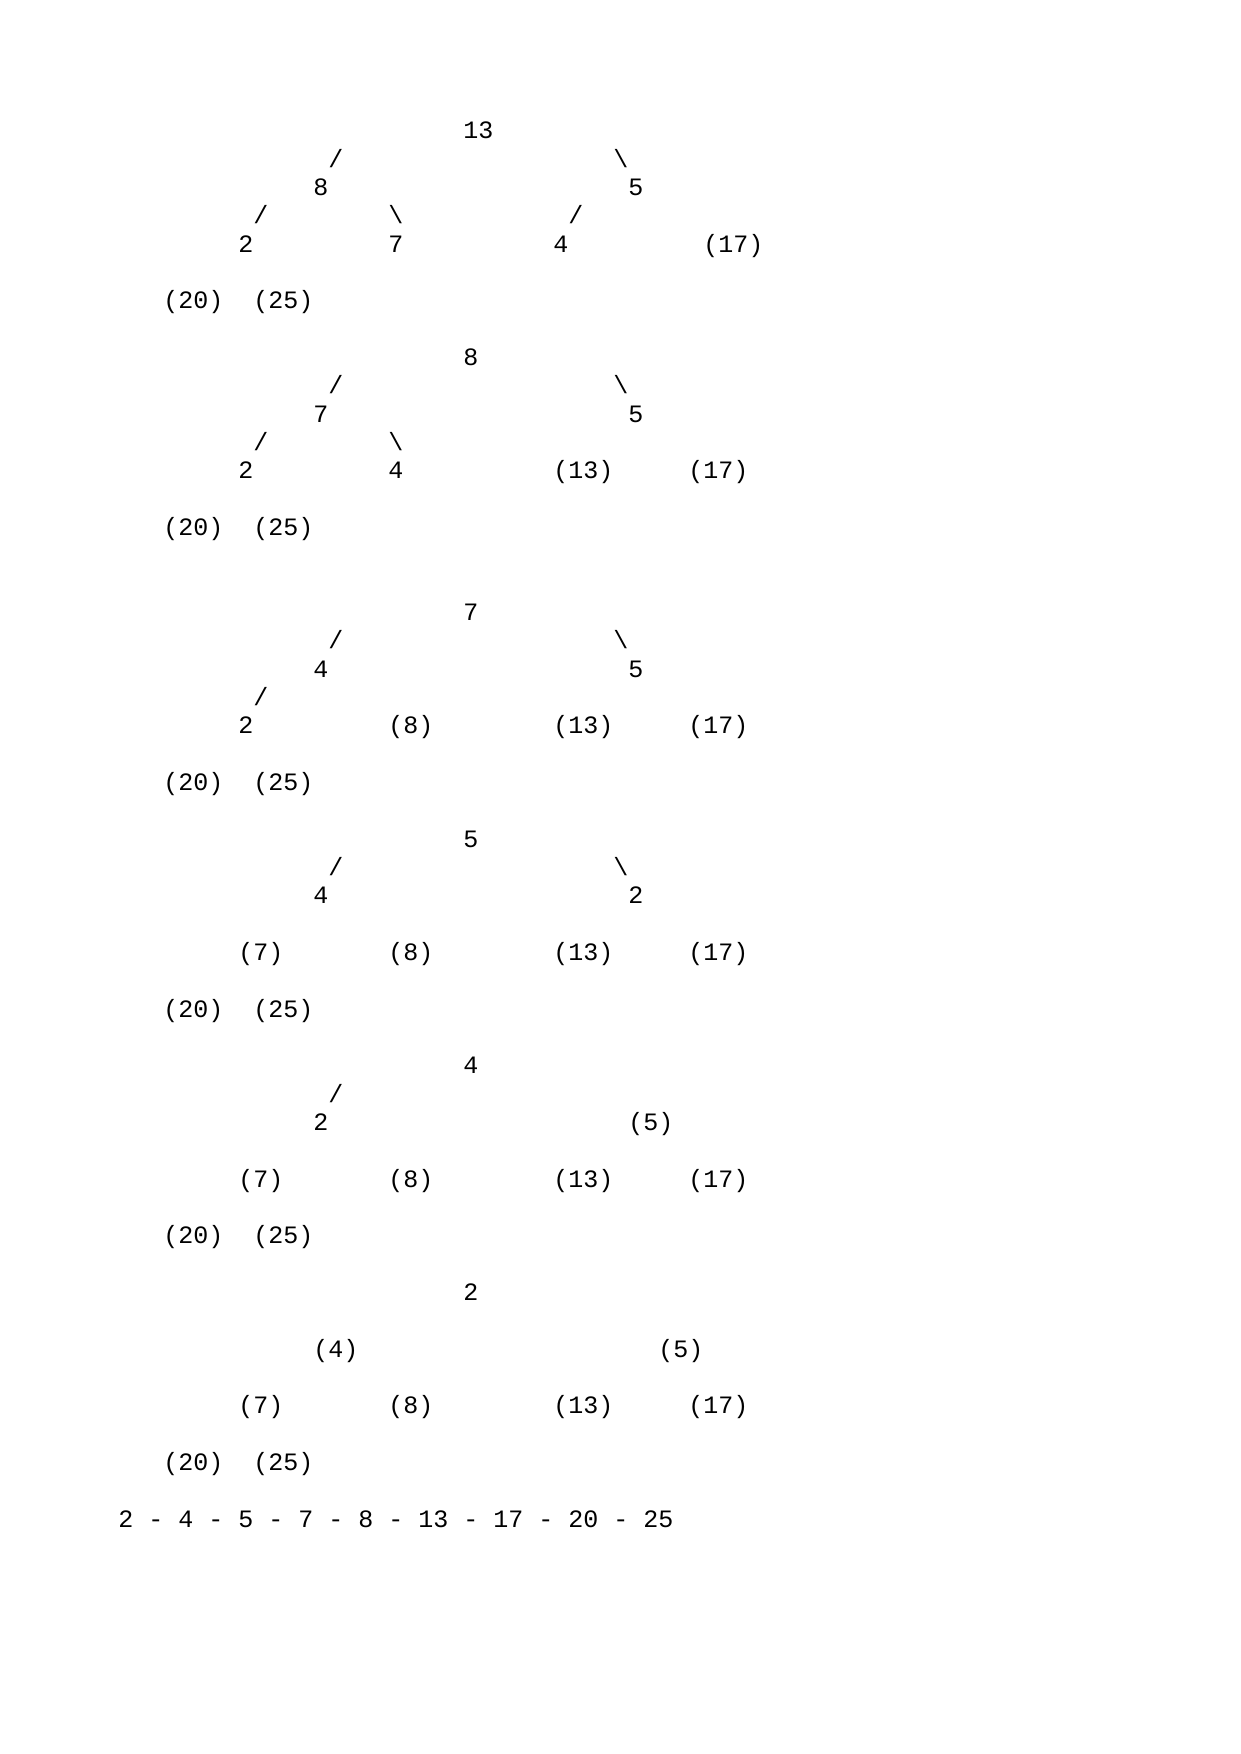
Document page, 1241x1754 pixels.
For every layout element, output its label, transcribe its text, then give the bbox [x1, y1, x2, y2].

text (7) (8) (13) (17) [118, 1166, 1122, 1195]
text / \ [118, 373, 1122, 401]
text 2 4 (13) (17) [118, 458, 1122, 486]
text 2 (5) [118, 1110, 1122, 1138]
text 4 2 [118, 883, 1122, 911]
text (20) (25) [118, 515, 1122, 543]
text 2 7 4 (17) [118, 231, 1122, 260]
text 2 [118, 1280, 1122, 1308]
text (4) (5) [118, 1336, 1122, 1365]
text (7) (8) (13) (17) [118, 940, 1122, 968]
text 8 [118, 345, 1122, 373]
text / [118, 1081, 1122, 1110]
text 8 5 [118, 175, 1122, 203]
text / [118, 685, 1122, 713]
text 4 5 [118, 656, 1122, 685]
text / \ [118, 628, 1122, 656]
text (20) (25) [118, 1450, 1122, 1478]
text 2 (8) (13) (17) [118, 713, 1122, 741]
text (20) (25) [118, 288, 1122, 316]
text / \ [118, 430, 1122, 458]
text 7 [118, 600, 1122, 628]
text (20) (25) [118, 1223, 1122, 1251]
text (7) (8) (13) (17) [118, 1393, 1122, 1421]
text (20) (25) [118, 996, 1122, 1025]
text 13 [118, 118, 1122, 146]
text 2 - 4 - 5 - 7 - 8 - 13 - 17 - 20 - 25 [118, 1506, 1122, 1535]
text / \ / [118, 203, 1122, 231]
text (20) (25) [118, 770, 1122, 798]
text 4 [118, 1053, 1122, 1081]
text 7 5 [118, 401, 1122, 430]
text / \ [118, 146, 1122, 175]
text 5 [118, 826, 1122, 855]
text / \ [118, 855, 1122, 883]
